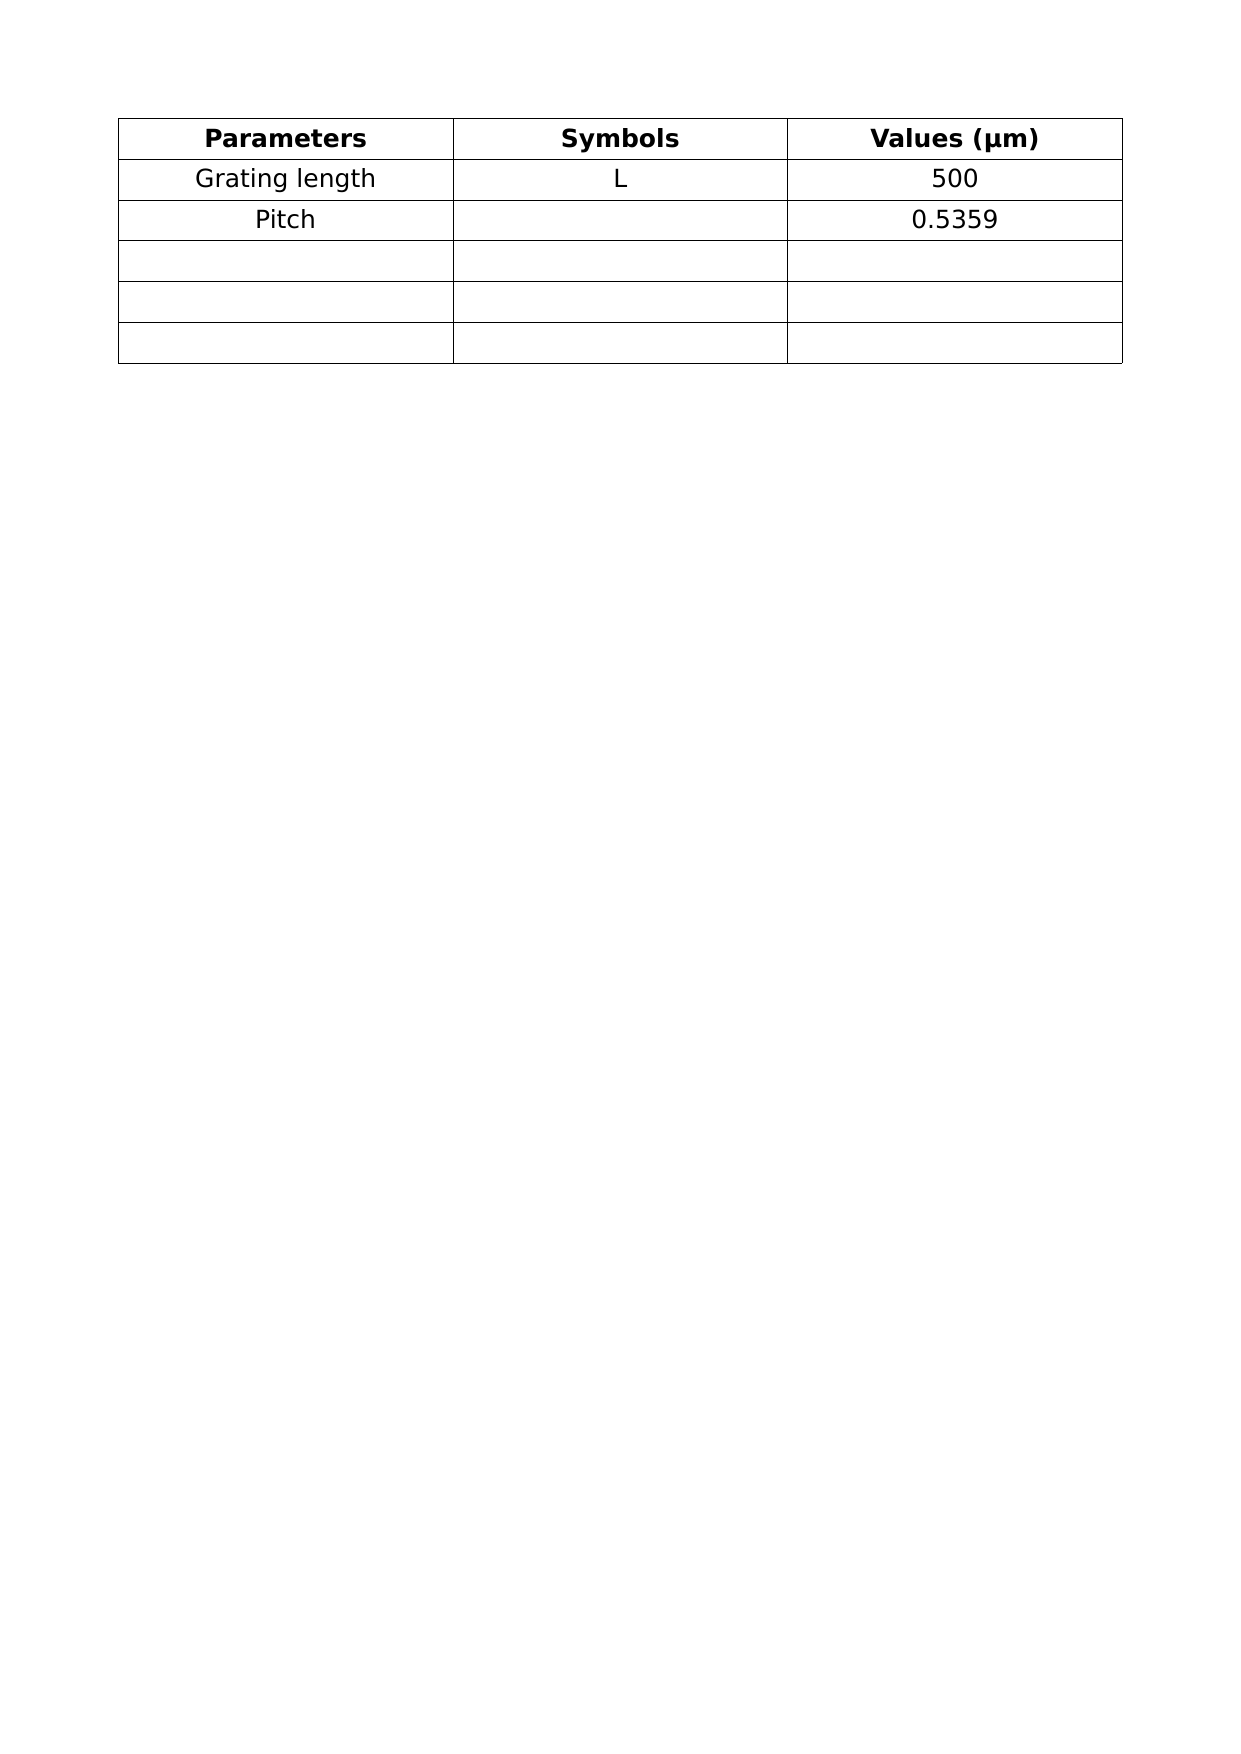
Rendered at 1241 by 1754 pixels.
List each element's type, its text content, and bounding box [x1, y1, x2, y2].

table_cell Pitch [119, 201, 453, 240]
table_cell [119, 282, 453, 322]
table_cell [119, 241, 453, 281]
table_header Parameters [119, 119, 453, 159]
table_cell [454, 201, 787, 240]
table_cell L [454, 160, 787, 199]
table_cell 500 [788, 160, 1122, 199]
table_cell [454, 323, 787, 362]
table_header Values (µm) [788, 119, 1122, 159]
table_cell [454, 282, 787, 322]
table_cell 0.5359 [788, 201, 1122, 240]
table_cell [788, 323, 1122, 362]
table_cell [788, 282, 1122, 322]
table_header Symbols [454, 119, 787, 159]
table_cell [454, 241, 787, 281]
table_cell Grating length [119, 160, 453, 199]
table_cell [788, 241, 1122, 281]
table_cell [119, 323, 453, 362]
